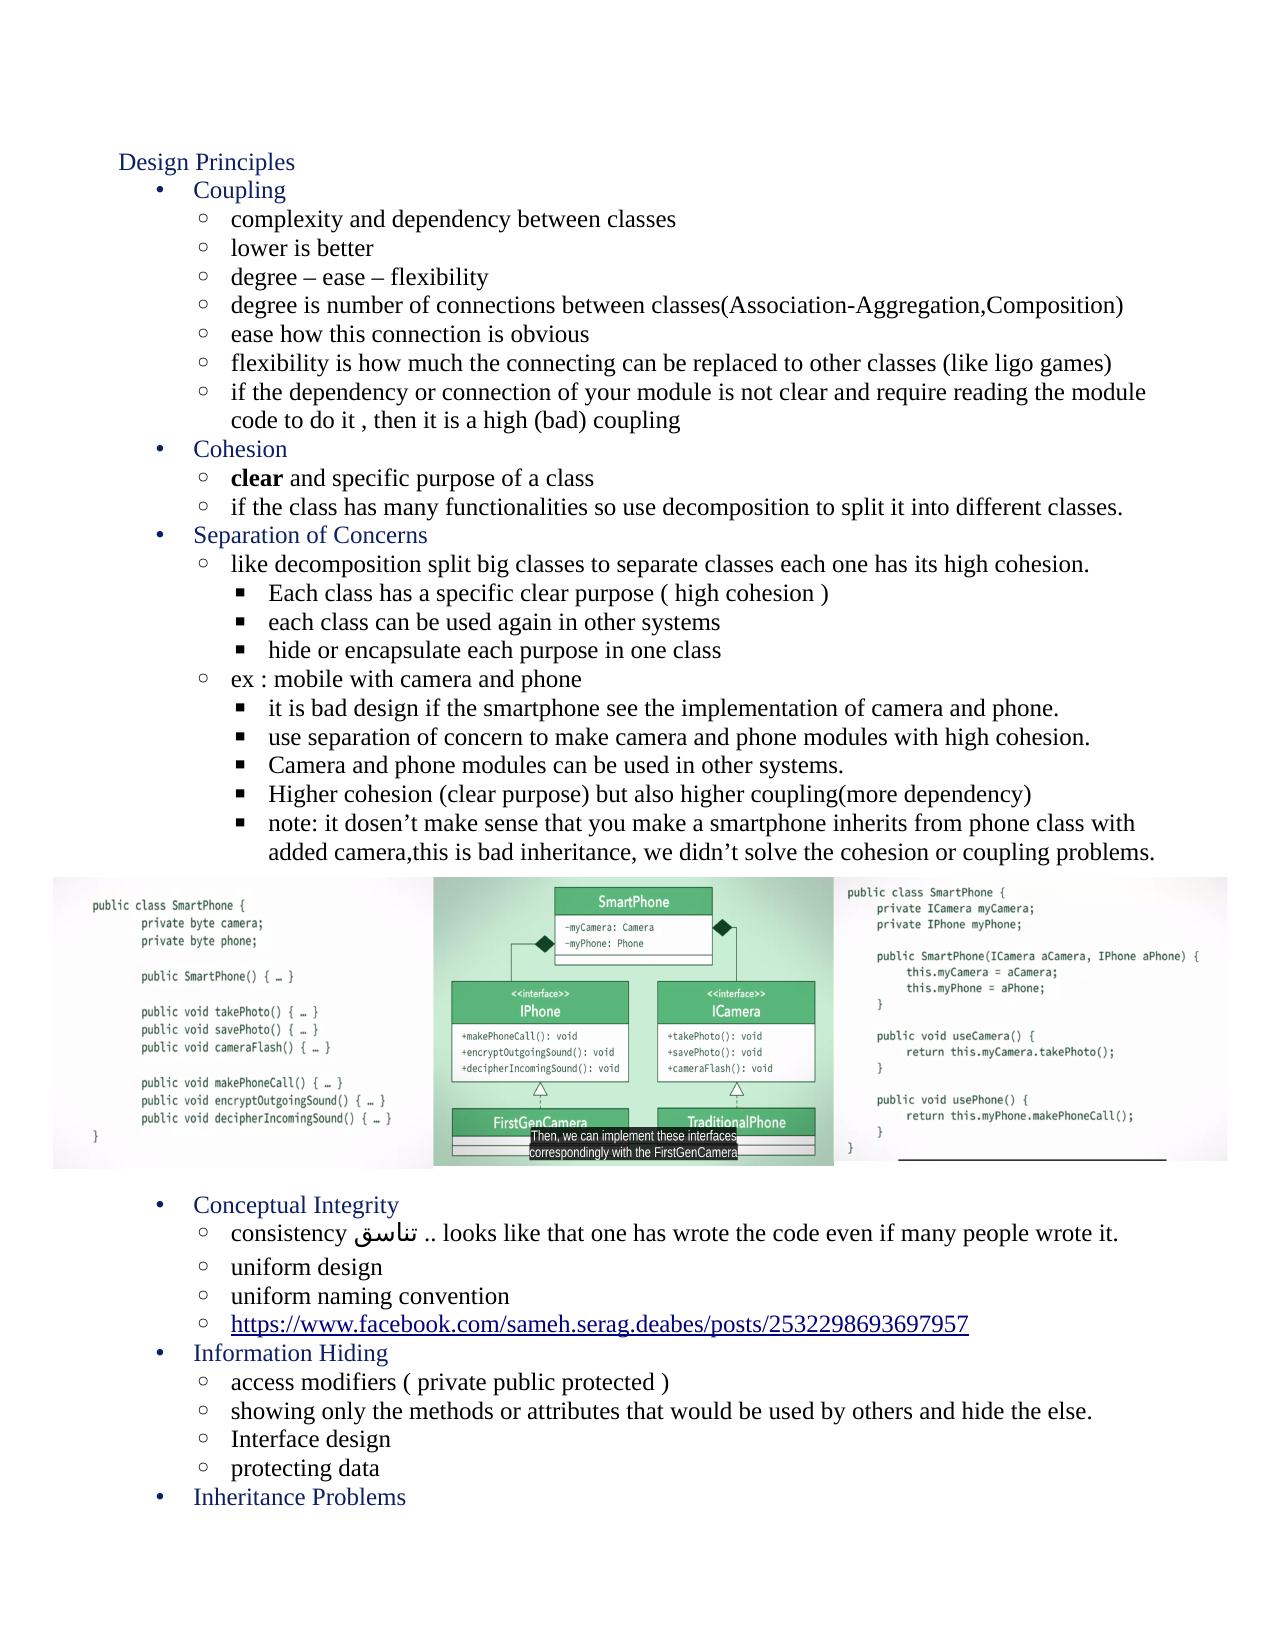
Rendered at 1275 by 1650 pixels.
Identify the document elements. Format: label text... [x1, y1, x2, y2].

list access modifiers ( private public protected ) [193, 1367, 1157, 1396]
list it is bad design if the smartphone see the implementation of camera and phone. [231, 693, 1157, 722]
list degree – ease – flexibility [193, 262, 1157, 291]
picture [53, 877, 1228, 1169]
list uniform design [193, 1252, 1157, 1281]
text Design Principles [118, 147, 1157, 176]
list Camera and phone modules can be used in other systems. [231, 751, 1157, 779]
list if the dependency or connection of your module is not clear and require reading the module code to do it , then it is a high (bad) coupling [193, 377, 1157, 434]
list hide or encapsulate each purpose in one class [231, 636, 1157, 664]
list Separation of Concerns [156, 521, 1157, 549]
list Interface design [193, 1424, 1157, 1453]
list degree is number of connections between classes(Association-Aggregation,Composition) [193, 291, 1157, 319]
list Cohesion [156, 434, 1157, 463]
list clear and specific purpose of a class [193, 463, 1157, 492]
list consistency تناسق .. looks like that one has wrote the code even if many people wrote it. [193, 1218, 1157, 1252]
list Information Hiding [156, 1338, 1157, 1367]
list complexity and dependency between classes [193, 204, 1157, 233]
list ex : mobile with camera and phone [193, 664, 1157, 693]
list protecting data [193, 1453, 1157, 1482]
list https://www.facebook.com/sameh.serag.deabes/posts/2532298693697957 [193, 1309, 1157, 1338]
list Coupling [156, 176, 1157, 204]
list Inheritance Problems [156, 1482, 1157, 1511]
list lower is better [193, 233, 1157, 262]
list each class can be used again in other systems [231, 607, 1157, 636]
list if the class has many functionalities so use decomposition to split it into different classes. [193, 492, 1157, 521]
list use separation of concern to make camera and phone modules with high cohesion. [231, 722, 1157, 751]
list note: it dosen’t make sense that you make a smartphone inherits from phone class with added camera,this is bad inheritance, we didn’t solve the cohesion or coupling problems. [231, 808, 1157, 866]
list uniform naming convention [193, 1281, 1157, 1309]
list Conceptual Integrity [156, 1190, 1157, 1218]
list like decomposition split big classes to separate classes each one has its high cohesion. [193, 549, 1157, 578]
list Each class has a specific clear purpose ( high cohesion ) [231, 578, 1157, 607]
list showing only the methods or attributes that would be used by others and hide the else. [193, 1396, 1157, 1424]
list Higher cohesion (clear purpose) but also higher coupling(more dependency) [231, 779, 1157, 808]
list ease how this connection is obvious [193, 319, 1157, 348]
list flexibility is how much the connecting can be replaced to other classes (like ligo games) [193, 348, 1157, 377]
